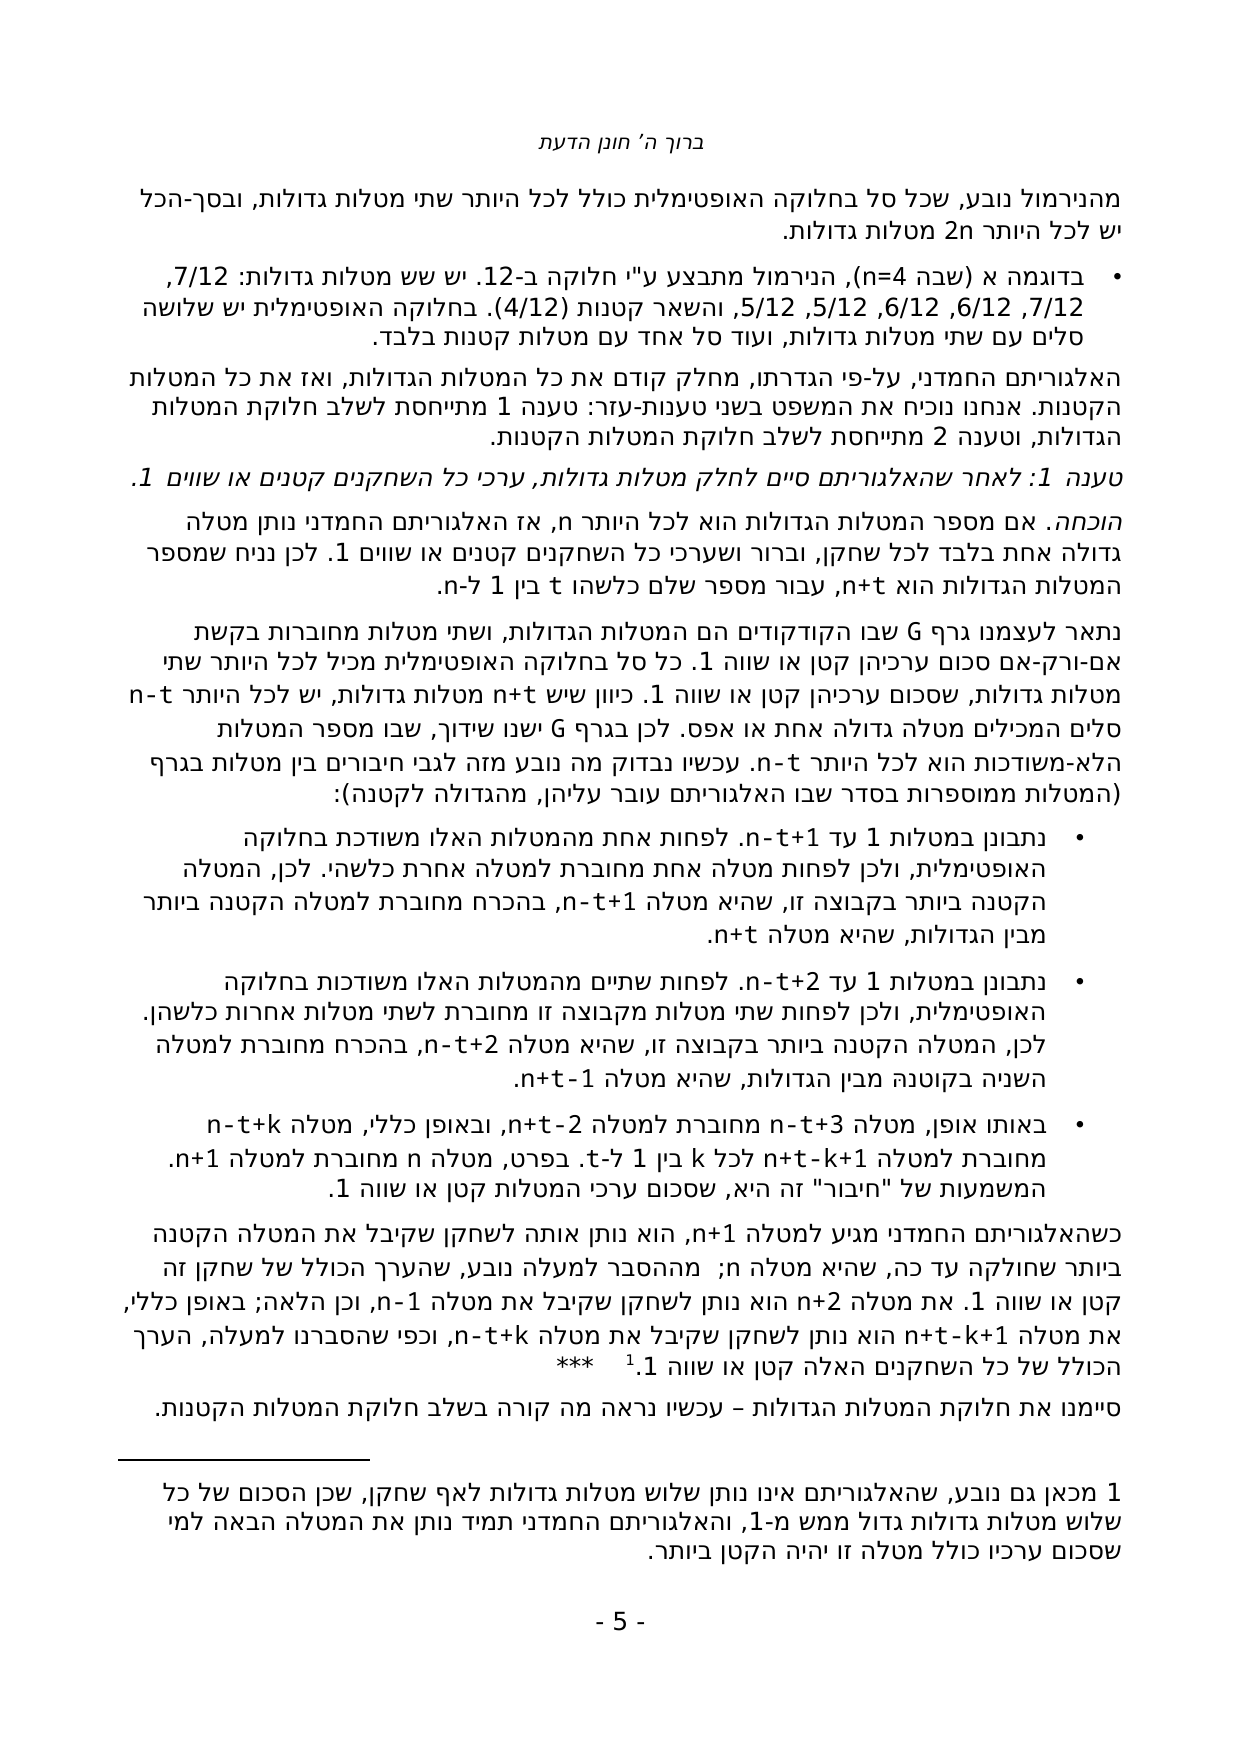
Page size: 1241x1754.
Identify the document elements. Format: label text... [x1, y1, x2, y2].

text הוכחה. אם מספר המטלות הגדולות הוא לכל היותר n, אז האלגוריתם החמדני נותן מטלה גדולה אחת בלבד לכל שחקן, וברור ושערכי כל השחקנים קטנים או שווים 1. לכן נניח שמספר המטלות הגדולות הוא n+t, עבור מספר שלם כלשהו t בין 1 ל-n. [118, 504, 1122, 601]
text מכאן גם נובע, שהאלגוריתם אינו נותן שלוש מטלות גדולות לאף שחקן, שכן הסכום של כל שלוש מטלות גדולות גדול ממש מ-1, והאלגוריתם החמדני תמיד נותן את המטלה הבאה למי שסכום ערכיו כולל מטלה זו יהיה הקטן ביותר. [118, 1478, 1122, 1565]
list נתבונן במטלות 1 עד n-t+1. לפחות אחת מהמטלות האלו משודכת בחלוקה האופטימלית, ולכן לפחות מטלה אחת מחוברת למטלה אחרת כלשהי. לכן, המטלה הקטנה ביותר בקבוצה זו, שהיא מטלה n-t+1, בהכרח מחוברת למטלה הקטנה ביותר מבין הגדולות, שהיא מטלה n+t. [118, 820, 1084, 951]
text האלגוריתם החמדני, על-פי הגדרתו, מחלק קודם את כל המטלות הגדולות, ואז את כל המטלות הקטנות. אנחנו נוכיח את המשפט בשני טענות-עזר: טענה 1 מתייחסת לשלב חלוקת המטלות הגדולות, וטענה 2 מתייחסת לשלב חלוקת המטלות הקטנות. [118, 363, 1122, 451]
text מהנירמול נובע, שכל סל בחלוקה האופטימלית כולל לכל היותר שתי מטלות גדולות, ובסך-הכל יש לכל היותר 2n מטלות גדולות. [118, 184, 1122, 247]
list נתבונן במטלות 1 עד n-t+2. לפחות שתיים מהמטלות האלו משודכות בחלוקה האופטימלית, ולכן לפחות שתי מטלות מקבוצה זו מחוברת לשתי מטלות אחרות כלשהן. לכן, המטלה הקטנה ביותר בקבוצה זו, שהיא מטלה n-t+2, בהכרח מחוברת למטלה השניה בקוטנהּ מבין הגדולות, שהיא מטלה n+t-1. [118, 963, 1084, 1094]
text נתאר לעצמנו גרף G שבו הקודקודים הם המטלות הגדולות, ושתי מטלות מחוברות בקשת אם-ורק-אם סכום ערכיהן קטן או שווה 1. כל סל בחלוקה האופטימלית מכיל לכל היותר שתי מטלות גדולות, שסכום ערכיהן קטן או שווה 1. כיוון שיש n+t מטלות גדולות, יש לכל היותר n-t סלים המכילים מטלה גדולה אחת או אפס. לכן בגרף G ישנו שידוך, שבו מספר המטלות הלא-משודכות הוא לכל היותר n-t. עכשיו נבדוק מה נובע מזה לגבי חיבורים בין מטלות בגרף (המטלות ממוספרות בסדר שבו האלגוריתם עובר עליהן, מהגדולה לקטנה): [118, 613, 1122, 808]
list בדוגמה א (שבה n=4), הנירמול מתבצע ע"י חלוקה ב-12. יש שש מטלות גדולות: 7/12, 7/12, 6/12, 6/12, 5/12, 5/12, והשאר קטנות (4/12). בחלוקה האופטימלית יש שלושה סלים עם שתי מטלות גדולות, ועוד סל אחד עם מטלות קטנות בלבד. [118, 259, 1122, 351]
text טענה 1: לאחר שהאלגוריתם סיים לחלק מטלות גדולות, ערכי כל השחקנים קטנים או שווים 1. [118, 463, 1122, 492]
text סיימנו את חלוקת המטלות הגדולות – עכשיו נראה מה קורה בשלב חלוקת המטלות הקטנות. [118, 1393, 1122, 1422]
text כשהאלגוריתם החמדני מגיע למטלה n+1, הוא נותן אותה לשחקן שקיבל את המטלה הקטנה ביותר שחולקה עד כה, שהיא מטלה n; מההסבר למעלה נובע, שהערך הכולל של שחקן זה קטן או שווה 1. את מטלה n+2 הוא נותן לשחקן שקיבל את מטלה n-1, וכן הלאה; באופן כללי, את מטלה n+t-k+1 הוא נותן לשחקן שקיבל את מטלה n-t+k, וכפי שהסברנו למעלה, הערך הכולל של כל השחקנים האלה קטן או שווה 1. *** [118, 1216, 1122, 1381]
list באותו אופן, מטלה n-t+3 מחוברת למטלה n+t-2, ובאופן כללי, מטלה n-t+k מחוברת למטלה n+t-k+1 לכל k בין 1 ל-t. בפרט, מטלה n מחוברת למטלה n+1. המשמעות של "חיבור" זה היא, שסכום ערכי המטלות קטן או שווה 1. [118, 1107, 1084, 1204]
